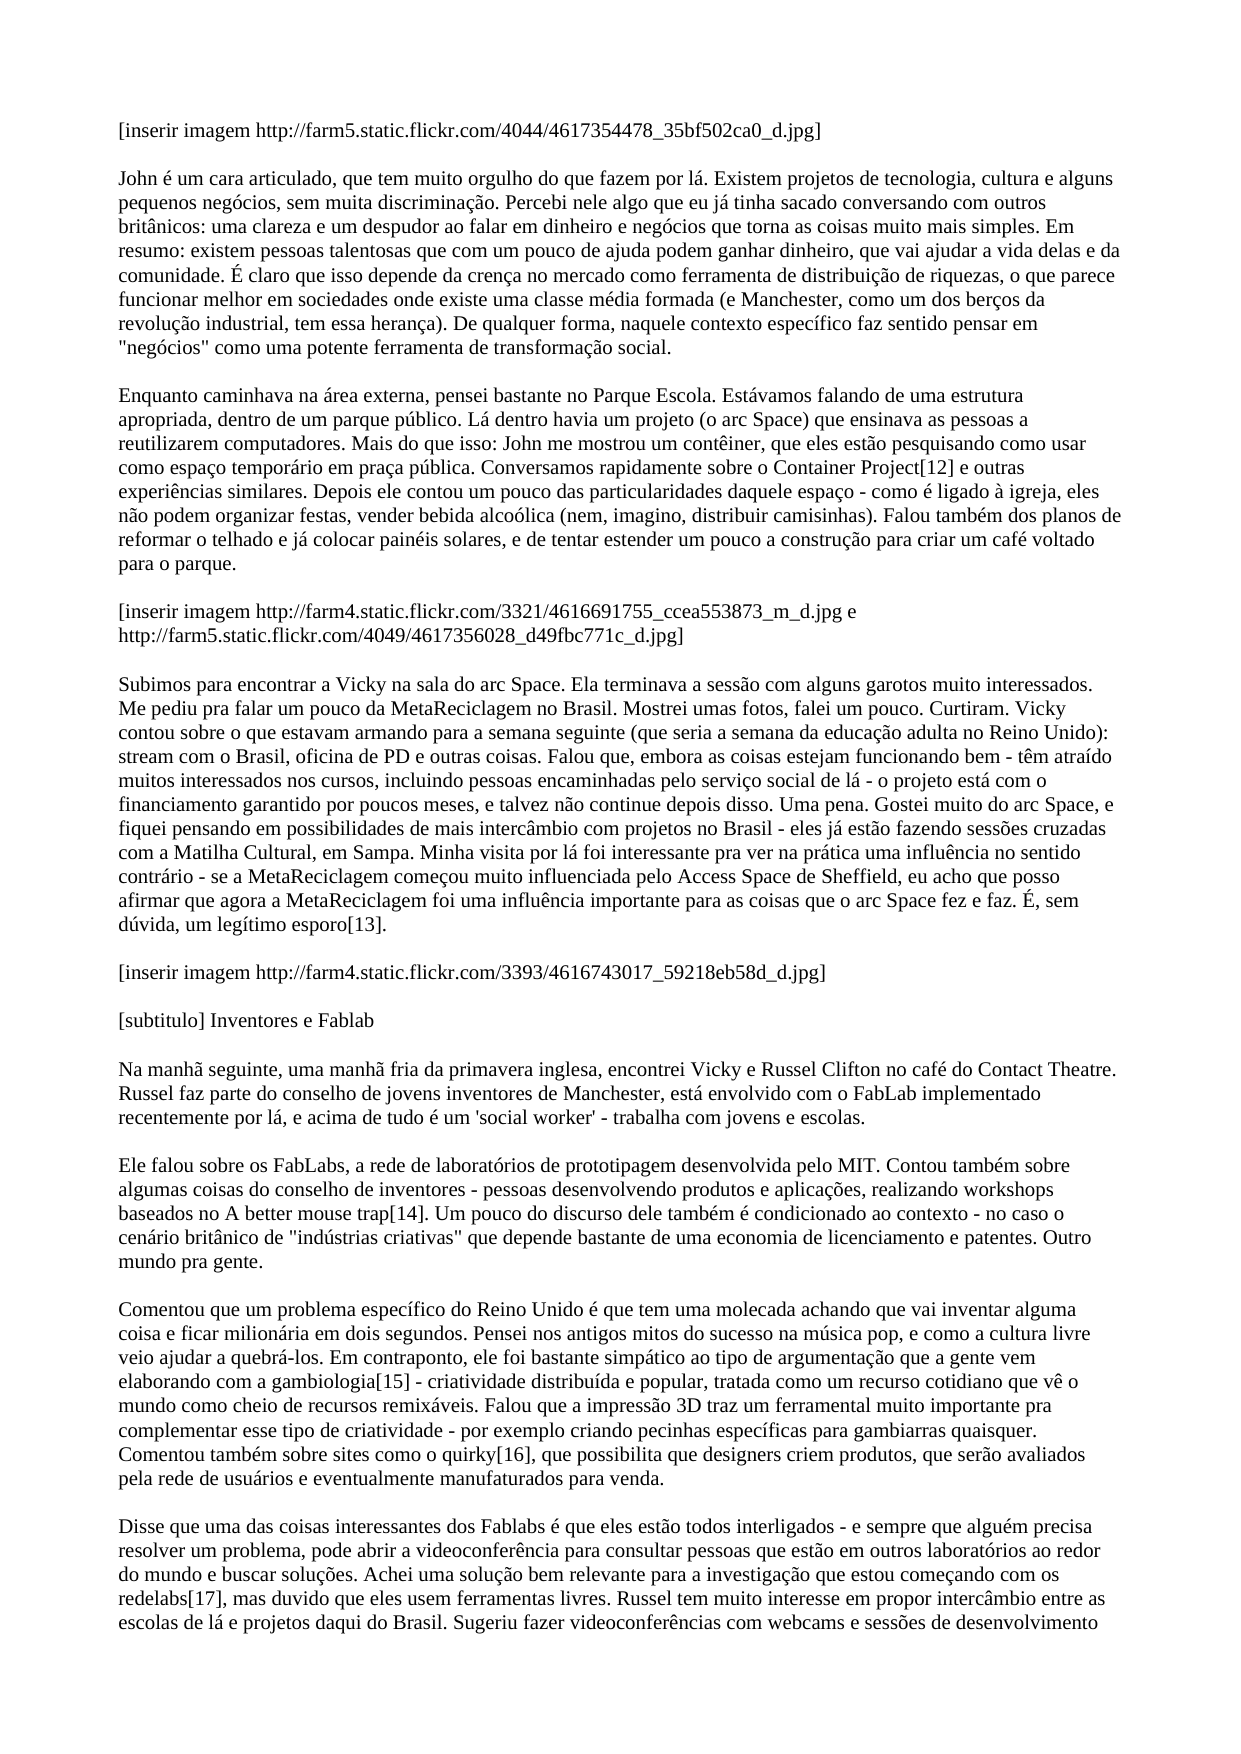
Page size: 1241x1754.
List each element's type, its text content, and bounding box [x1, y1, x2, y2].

text Subimos para encontrar a Vicky na sala do arc Space. Ela terminava a sessão com alguns garotos muito interessados. Me pediu pra falar um pouco da MetaReciclagem no Brasil. Mostrei umas fotos, falei um pouco. Curtiram. Vicky contou sobre o que estavam armando para a semana seguinte (que seria a semana da educação adulta no Reino Unido): stream com o Brasil, oficina de PD e outras coisas. Falou que, embora as coisas estejam funcionando bem - têm atraído muitos interessados nos cursos, incluindo pessoas encaminhadas pelo serviço social de lá - o projeto está com o financiamento garantido por poucos meses, e talvez não continue depois disso. Uma pena. Gostei muito do arc Space, e fiquei pensando em possibilidades de mais intercâmbio com projetos no Brasil - eles já estão fazendo sessões cruzadas com a Matilha Cultural, em Sampa. Minha visita por lá foi interessante pra ver na prática uma influência no sentido contrário - se a MetaReciclagem começou muito influenciada pelo Access Space de Sheffield, eu acho que posso afirmar que agora a MetaReciclagem foi uma influência importante para as coisas que o arc Space fez e faz. É, sem dúvida, um legítimo esporo[13]. [118, 672, 1122, 936]
text John é um cara articulado, que tem muito orgulho do que fazem por lá. Existem projetos de tecnologia, cultura e alguns pequenos negócios, sem muita discriminação. Percebi nele algo que eu já tinha sacado conversando com outros britânicos: uma clareza e um despudor ao falar em dinheiro e negócios que torna as coisas muito mais simples. Em resumo: existem pessoas talentosas que com um pouco de ajuda podem ganhar dinheiro, que vai ajudar a vida delas e da comunidade. É claro que isso depende da crença no mercado como ferramenta de distribuição de riquezas, o que parece funcionar melhor em sociedades onde existe uma classe média formada (e Manchester, como um dos berços da revolução industrial, tem essa herança). De qualquer forma, naquele contexto específico faz sentido pensar em "negócios" como uma potente ferramenta de transformação social. [118, 166, 1122, 359]
text Ele falou sobre os FabLabs, a rede de laboratórios de prototipagem desenvolvida pelo MIT. Contou também sobre algumas coisas do conselho de inventores - pessoas desenvolvendo produtos e aplicações, realizando workshops baseados no A better mouse trap[14]. Um pouco do discurso dele também é condicionado ao contexto - no caso o cenário britânico de "indústrias criativas" que depende bastante de uma economia de licenciamento e patentes. Outro mundo pra gente. [118, 1153, 1122, 1273]
text Comentou que um problema específico do Reino Unido é que tem uma molecada achando que vai inventar alguma coisa e ficar milionária em dois segundos. Pensei nos antigos mitos do sucesso na música pop, e como a cultura livre veio ajudar a quebrá-los. Em contraponto, ele foi bastante simpático ao tipo de argumentação que a gente vem elaborando com a gambiologia[15] - criatividade distribuída e popular, tratada como um recurso cotidiano que vê o mundo como cheio de recursos remixáveis. Falou que a impressão 3D traz um ferramental muito importante pra complementar esse tipo de criatividade - por exemplo criando pecinhas específicas para gambiarras quaisquer. Comentou também sobre sites como o quirky[16], que possibilita que designers criem produtos, que serão avaliados pela rede de usuários e eventualmente manufaturados para venda. [118, 1297, 1122, 1490]
text [inserir imagem http://farm4.static.flickr.com/3393/4616743017_59218eb58d_d.jpg] [118, 960, 1122, 984]
text Na manhã seguinte, uma manhã fria da primavera inglesa, encontrei Vicky e Russel Clifton no café do Contact Theatre. Russel faz parte do conselho de jovens inventores de Manchester, está envolvido com o FabLab implementado recentemente por lá, e acima de tudo é um 'social worker' - trabalha com jovens e escolas. [118, 1057, 1122, 1129]
text [inserir imagem http://farm5.static.flickr.com/4044/4617354478_35bf502ca0_d.jpg] [118, 118, 1122, 142]
text Enquanto caminhava na área externa, pensei bastante no Parque Escola. Estávamos falando de uma estrutura apropriada, dentro de um parque público. Lá dentro havia um projeto (o arc Space) que ensinava as pessoas a reutilizarem computadores. Mais do que isso: John me mostrou um contêiner, que eles estão pesquisando como usar como espaço temporário em praça pública. Conversamos rapidamente sobre o Container Project[12] e outras experiências similares. Depois ele contou um pouco das particularidades daquele espaço - como é ligado à igreja, eles não podem organizar festas, vender bebida alcoólica (nem, imagino, distribuir camisinhas). Falou também dos planos de reformar o telhado e já colocar painéis solares, e de tentar estender um pouco a construção para criar um café voltado para o parque. [118, 383, 1122, 575]
text [subtitulo] Inventores e Fablab [118, 1008, 1122, 1032]
text [inserir imagem http://farm4.static.flickr.com/3321/4616691755_ccea553873_m_d.jpg e http://farm5.static.flickr.com/4049/4617356028_d49fbc771c_d.jpg] [118, 599, 1122, 647]
text Disse que uma das coisas interessantes dos Fablabs é que eles estão todos interligados - e sempre que alguém precisa resolver um problema, pode abrir a videoconferência para consultar pessoas que estão em outros laboratórios ao redor do mundo e buscar soluções. Achei uma solução bem relevante para a investigação que estou começando com os redelabs[17], mas duvido que eles usem ferramentas livres. Russel tem muito interesse em propor intercâmbio entre as escolas de lá e projetos daqui do Brasil. Sugeriu fazer videoconferências com webcams e sessões de desenvolvimento [118, 1514, 1122, 1634]
